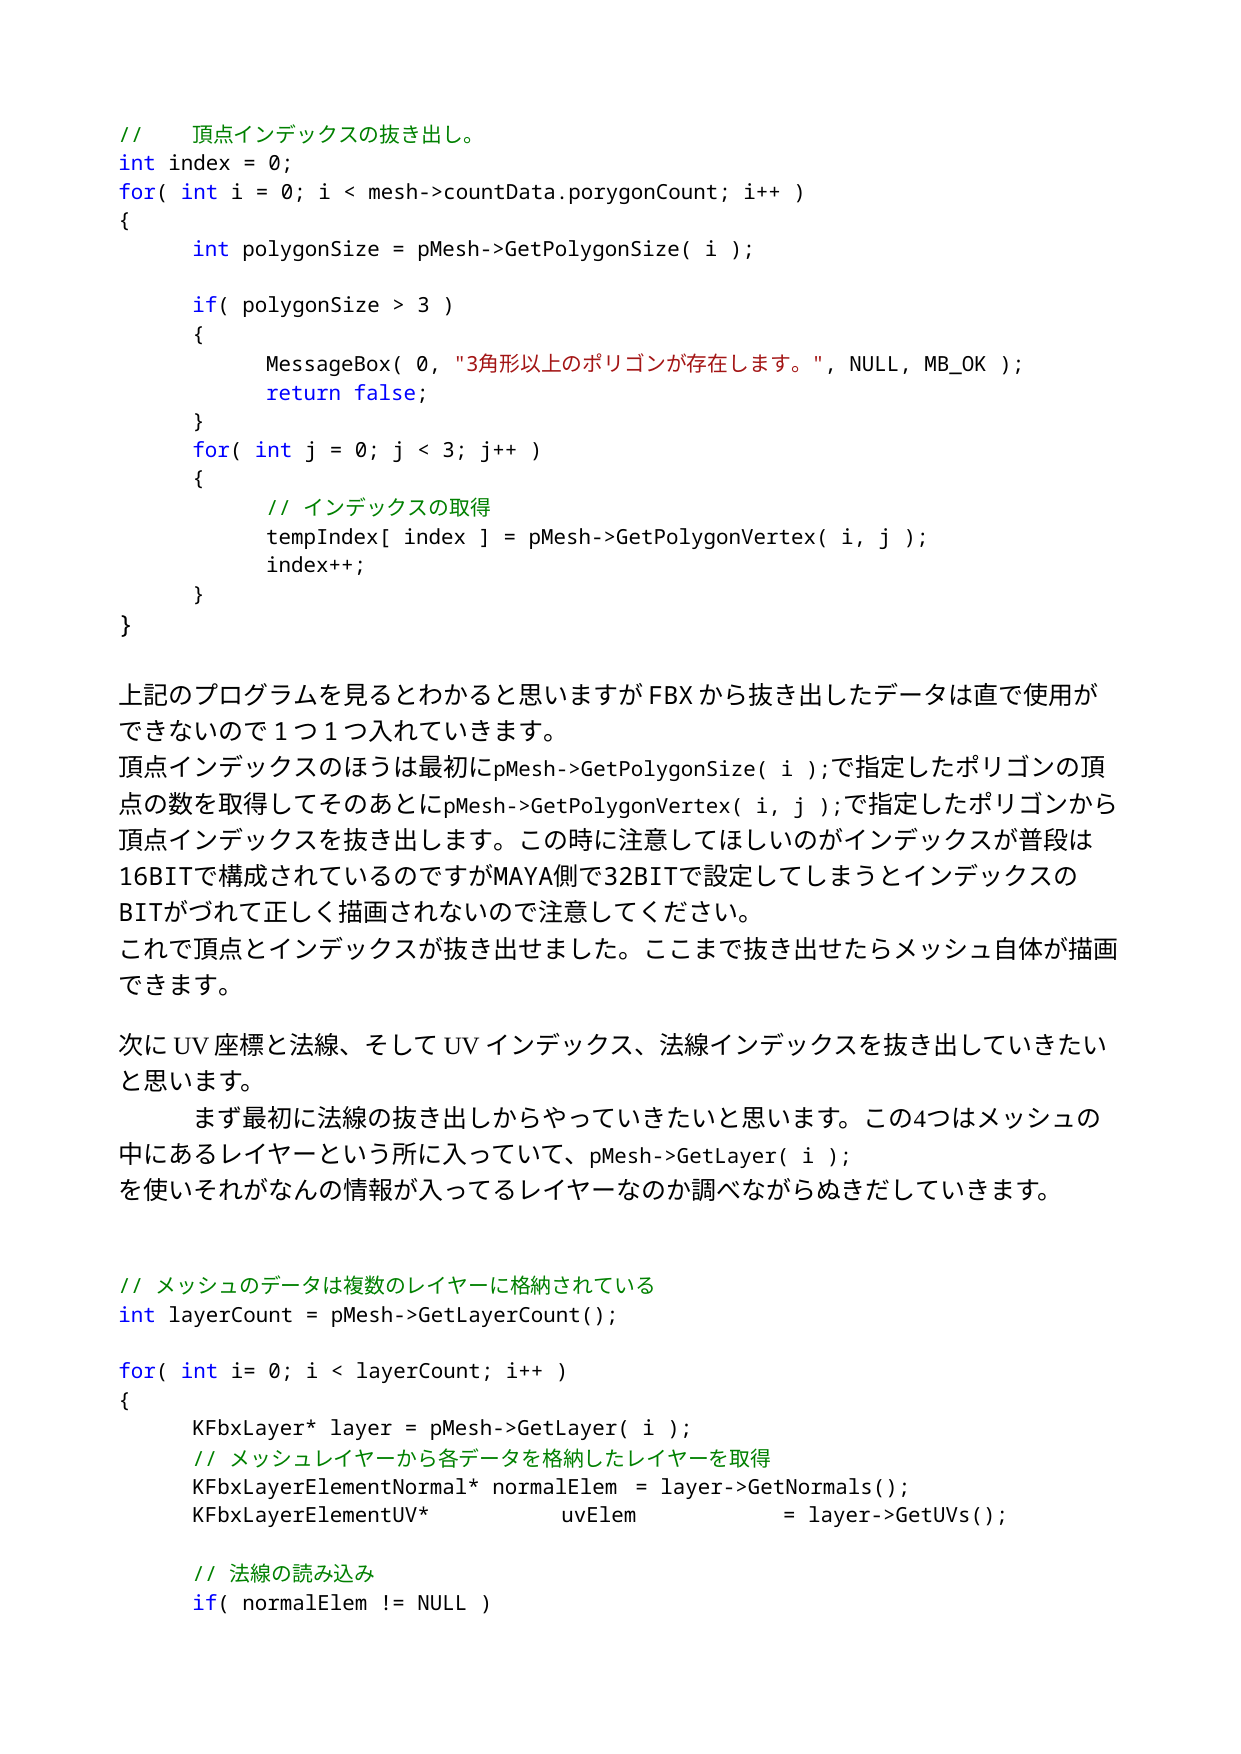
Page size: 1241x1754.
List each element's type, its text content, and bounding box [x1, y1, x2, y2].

text index++; [118, 550, 1122, 579]
text { [118, 463, 1122, 492]
text if( polygonSize > 3 ) [118, 291, 1122, 319]
text } [118, 579, 1122, 607]
text // 法線の読み込み [118, 1557, 1122, 1588]
text MessageBox( 0, "3角形以上のポリゴンが存在します。", NULL, MB_OK ); [118, 347, 1122, 378]
text } [118, 607, 1122, 641]
text 上記のプログラムを見るとわかると思いますがFBXから抜き出したデータは直で使用ができないので1つ1つ入れていきます。 [118, 675, 1122, 748]
text // インデックスの取得 [118, 492, 1122, 522]
text // メッシュのデータは複数のレイヤーに格納されている [118, 1269, 1122, 1300]
text これで頂点とインデックスが抜き出せました。ここまで抜き出せたらメッシュ自体が描画できます。 [118, 929, 1122, 1002]
text for( int i = 0; i < mesh->countData.porygonCount; i++ ) [118, 177, 1122, 205]
text { [118, 319, 1122, 347]
text KFbxLayer* layer = pMesh->GetLayer( i ); [118, 1413, 1122, 1442]
text return false; [118, 378, 1122, 406]
text 次にUV座標と法線、そしてUVインデックス、法線インデックスを抜き出していきたいと思います。 [118, 1026, 1122, 1098]
text // メッシュレイヤーから各データを格納したレイヤーを取得 [118, 1442, 1122, 1472]
text KFbxLayerElementUV* uvElem = layer->GetUVs(); [118, 1501, 1122, 1529]
text for( int j = 0; j < 3; j++ ) [118, 435, 1122, 463]
text for( int i= 0; i < layerCount; i++ ) [118, 1357, 1122, 1385]
text 頂点インデックスのほうは最初にpMesh->GetPolygonSize( i );で指定したポリゴンの頂点の数を取得してそのあとにpMesh->GetPolygonVertex( i, j );で指定したポリゴンから頂点インデックスを抜き出します。この時に注意してほしいのがインデックスが普段は16BITで構成されているのですがMAYA側で32BITで設定してしまうとインデックスのBITがづれて正しく描画されないので注意してください。 [118, 748, 1122, 929]
text まず最初に法線の抜き出しからやっていきたいと思います。この4つはメッシュの中にあるレイヤーという所に入っていて、pMesh->GetLayer( i ); [118, 1098, 1122, 1171]
text tempIndex[ index ] = pMesh->GetPolygonVertex( i, j ); [118, 522, 1122, 550]
text if( normalElem != NULL ) [118, 1588, 1122, 1616]
text int polygonSize = pMesh->GetPolygonSize( i ); [118, 234, 1122, 262]
text { [118, 1385, 1122, 1413]
text } [118, 406, 1122, 435]
text // 頂点インデックスの抜き出し。 [118, 118, 1122, 148]
text を使いそれがなんの情報が入ってるレイヤーなのか調べながらぬきだしていきます。 [118, 1171, 1122, 1207]
text int layerCount = pMesh->GetLayerCount(); [118, 1300, 1122, 1328]
text { [118, 205, 1122, 234]
text KFbxLayerElementNormal* normalElem = layer->GetNormals(); [118, 1472, 1122, 1501]
text int index = 0; [118, 148, 1122, 177]
